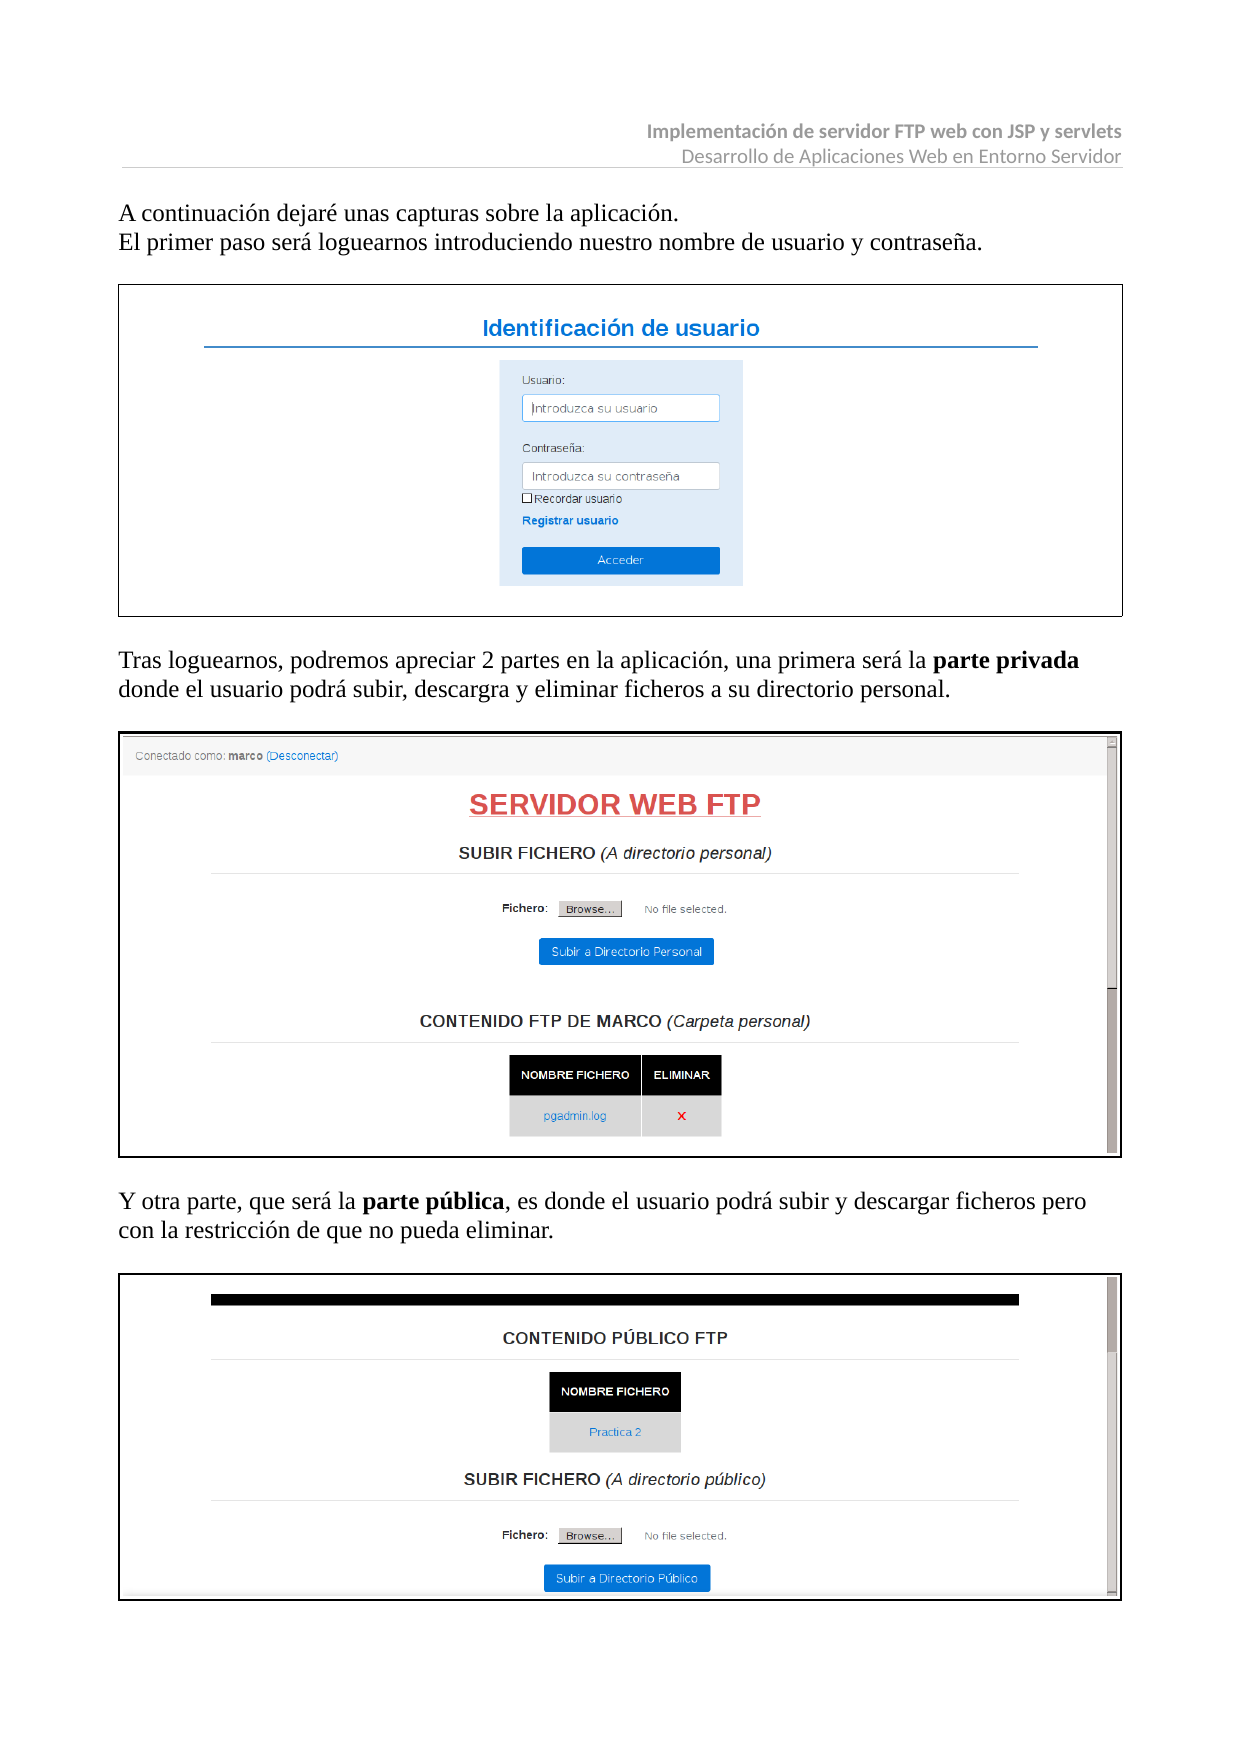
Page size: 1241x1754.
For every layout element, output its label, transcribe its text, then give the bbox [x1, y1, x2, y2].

text Tras loguearnos, podremos apreciar 2 partes en la aplicación, una primera será la parte privada donde el usuario podrá subir, descargra y eliminar ficheros a su directorio personal. [118, 645, 1122, 703]
picture [121, 287, 1119, 614]
text El primer paso será loguearnos introduciendo nuestro nombre de usuario y contraseña. [118, 227, 1122, 256]
picture [123, 1277, 1118, 1596]
text Y otra parte, que será la parte pública, es donde el usuario podrá subir y descargar ficheros pero con la restricción de que no pueda eliminar. [118, 1186, 1122, 1244]
text A continuación dejaré unas capturas sobre la aplicación. [118, 198, 1122, 227]
picture [123, 736, 1118, 1153]
